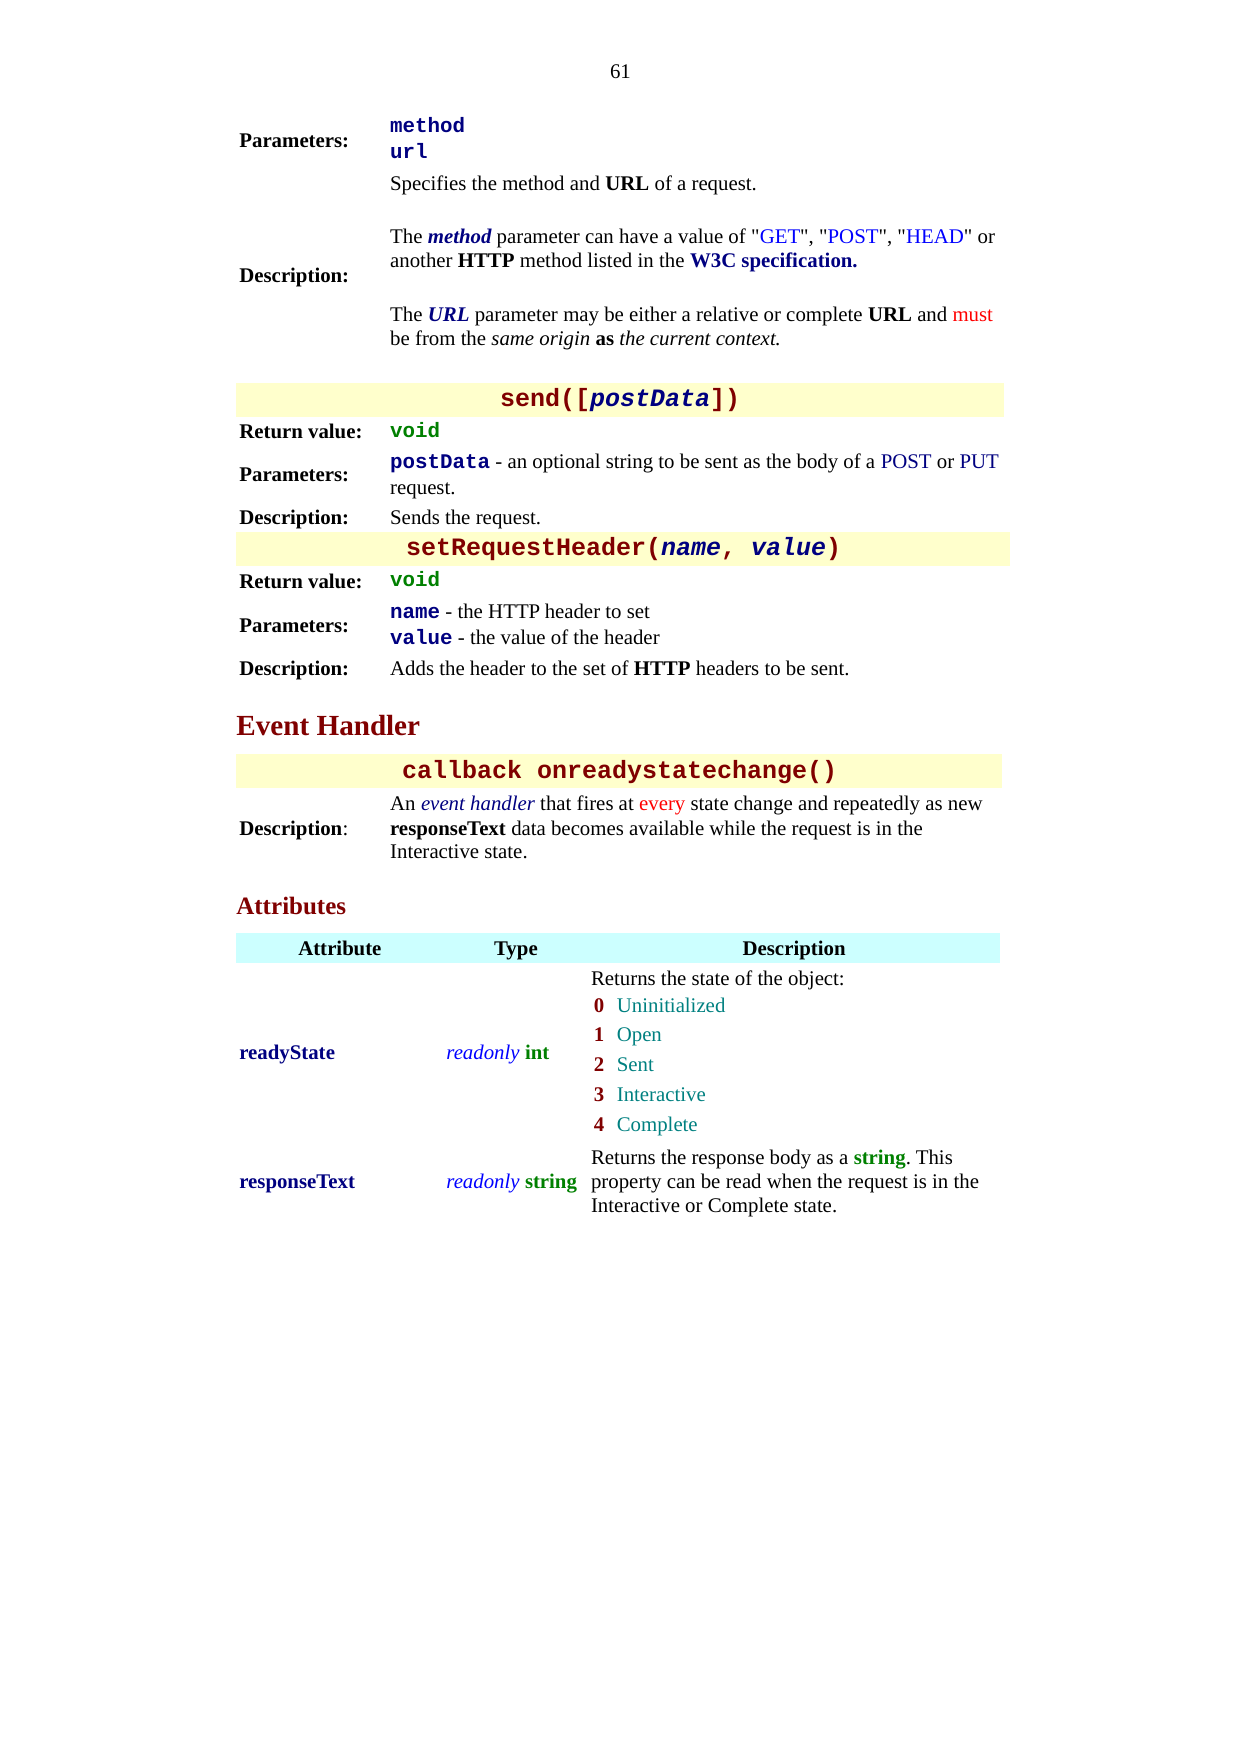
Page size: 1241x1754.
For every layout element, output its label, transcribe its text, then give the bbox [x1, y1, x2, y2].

table_header setRequestHeader(name, value) [236, 532, 1010, 566]
table_cell Return value: [236, 417, 387, 446]
table_cell Parameters: [236, 113, 387, 168]
table_cell method url [387, 113, 1004, 168]
table_cell Returns the response body as a string. This property can be read when the request is in the Interactive or Complete state. [588, 1142, 1000, 1220]
table_header callback onreadystatechange() [236, 754, 1002, 788]
table_cell 1 [591, 1020, 614, 1049]
table_cell void [387, 566, 1010, 596]
table_cell readonly string [443, 1142, 588, 1220]
table_header 0 [591, 990, 614, 1019]
table_cell Sends the request. [387, 502, 1004, 532]
table_cell 4 [591, 1109, 614, 1139]
table_cell An event handler that fires at every state change and repeatedly as new responseText data becomes available while the request is in the Interactive state. [387, 789, 1002, 866]
table_cell readonly int [443, 963, 588, 1142]
table_header Description [588, 933, 1000, 963]
table_cell name - the HTTP header to set value - the value of the header [387, 596, 1010, 653]
table_cell Description: [236, 502, 387, 532]
table_cell Parameters: [236, 596, 387, 653]
table_cell Return value: [236, 566, 387, 596]
table_cell 2 [591, 1049, 614, 1079]
subtitle Attributes [236, 891, 1004, 920]
subtitle Event Handler [236, 708, 1004, 742]
table_cell void [387, 417, 1004, 446]
table_cell Description: [236, 789, 387, 866]
table_cell Sent [614, 1049, 737, 1079]
table_cell Adds the header to the set of HTTP headers to be sent. [387, 653, 1010, 683]
table_cell Description: [236, 168, 387, 382]
table_cell 3 [591, 1079, 614, 1109]
table_cell readyState [236, 963, 443, 1142]
table_cell responseText [236, 1142, 443, 1220]
table_header Uninitialized [614, 990, 737, 1019]
table_header Type [443, 933, 588, 963]
table_cell postData - an optional string to be sent as the body of a POST or PUT request. [387, 446, 1004, 502]
table_header Attribute [236, 933, 443, 963]
table_cell Returns the state of the object: [588, 963, 1000, 1142]
table_cell Description: [236, 653, 387, 683]
table_cell Parameters: [236, 446, 387, 502]
table_cell Interactive [614, 1079, 737, 1109]
table_header send([postData]) [236, 383, 1004, 417]
table_cell Complete [614, 1109, 737, 1139]
table_cell Open [614, 1020, 737, 1049]
table_cell Specifies the method and URL of a request. The method parameter can have a value of "GET", "POST", "HEAD" or another HTTP method listed in the W3C specification. The URL parameter may be either a relative or complete URL and must be from the same origin as the current context. [387, 168, 1004, 382]
